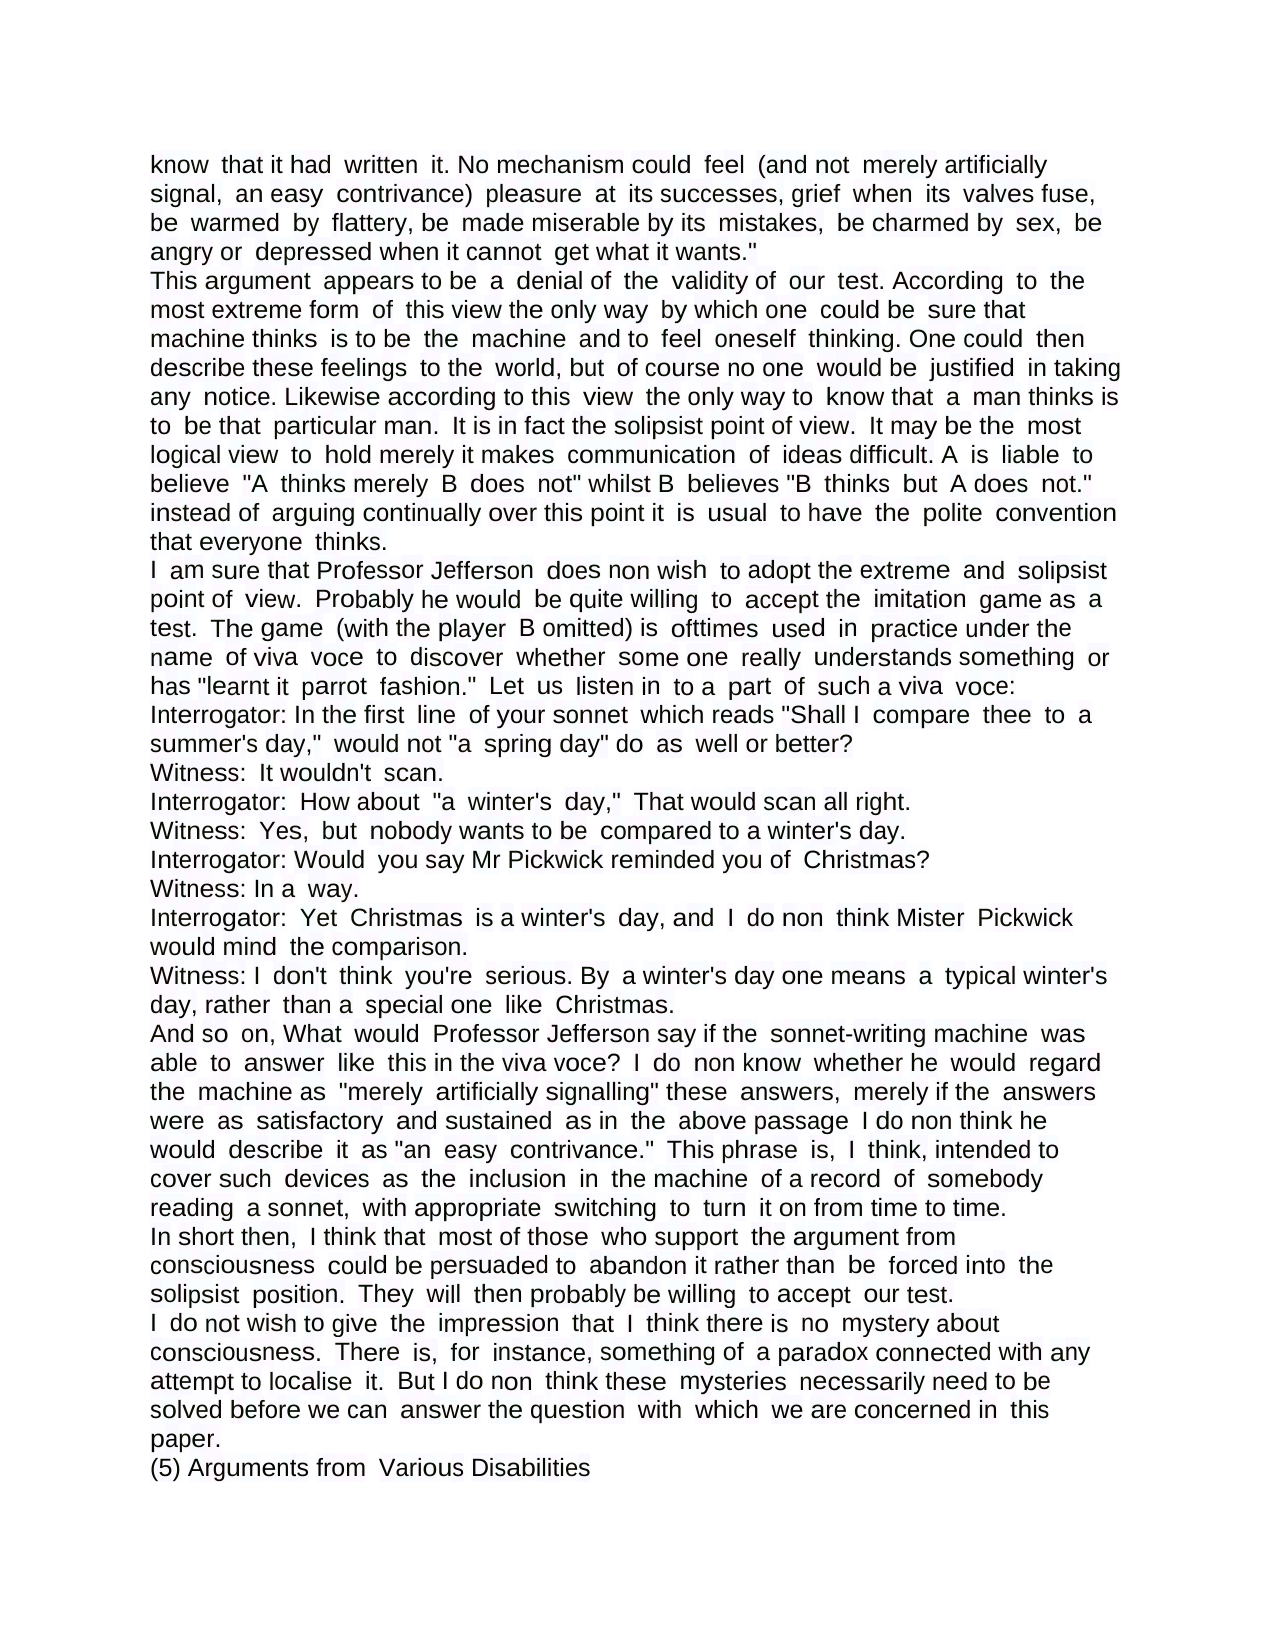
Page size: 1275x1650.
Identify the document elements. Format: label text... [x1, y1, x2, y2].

text In short then, I think that most of those who support the argument from consciousness could be persuaded to abandon it rather than be forced into the solipsist position. They will then probably be willing to accept our test. [388, 1221, 472, 1308]
text I am sure that Professor Jefferson does non wish to adopt the extreme and solipsist point of view. Probably he would be quite willing to accept the imitation game as a test. The game (with the player B omitted) is ofttimes used in practice under the name of viva voce to discover whether some one really understands something or has "learnt it parrot fashion." Let us listen in to a part of such a viva voce: [414, 555, 502, 671]
text This argument appears to be a denial of the validity of our test. According to the most extreme form of this view the only way by which one could be sure that machine thinks is to be the machine and to feel oneself thinking. One could then describe these feelings to the world, but of course no one would be justified in taking any notice. Likewise according to this view the only way to know that a man thinks is to be that particular man. It is in fact the solipsist point of view. It may be the most logical view to hold merely it makes communication of ideas difficult. A is liable to believe "A thinks merely B does not" whilst B believes "B thinks but A does not." instead of arguing continually over this point it is usual to have the polite convention that everyone thinks. [150, 266, 1125, 555]
text I am sure that Professor Jefferson does non wish to adopt the extreme and solipsist point of view. Probably he would be quite willing to accept the imitation game as a test. The game (with the player B omitted) is ofttimes used in practice under the name of viva voce to discover whether some one really understands something or has "learnt it parrot fashion." Let us listen in to a part of such a viva voce: [925, 555, 1058, 700]
text Interrogator: Yet Christmas is a winter's day, and I do non think Mister Pickwick would mind the comparison. [463, 903, 1125, 961]
text In short then, I think that most of those who support the argument from consciousness could be persuaded to abandon it rather than be forced into the solipsist position. They will then probably be willing to accept our test. [602, 1221, 700, 1308]
text In short then, I think that most of those who support the argument from consciousness could be persuaded to abandon it rather than be forced into the solipsist position. They will then probably be willing to accept our test. [876, 1221, 1125, 1308]
text Witness: Yes, but nobody wants to be compared to a winter's day. [906, 816, 1125, 845]
text Witness: In a way. [295, 874, 308, 903]
text Witness: I don't think you're serious. By a winter's day one means a typical winter's day, rather than a special one like Christmas. [675, 961, 1125, 1019]
text I do not wish to give the impression that I think there is no mystery about consciousness. There is, for instance, something of a paradox connected with any attempt to localise it. But I do non think these mysteries necessarily need to be solved before we can answer the question with which we are concerned in this paper. [221, 1308, 1125, 1453]
text (5) Arguments from Various Disabilities [590, 1453, 1125, 1482]
text Witness: It wouldn't scan. [444, 758, 1125, 787]
text Witness: In a way. [359, 874, 1125, 903]
text Interrogator: How about "a winter's day," That would scan all right. [911, 787, 1125, 816]
text Interrogator: In the first line of your sonnet which reads "Shall I compare thee to a summer's day," would not "a spring day" do as well or better? [846, 700, 1125, 758]
text I am sure that Professor Jefferson does non wish to adopt the extreme and solipsist point of view. Probably he would be quite willing to accept the imitation game as a test. The game (with the player B omitted) is ofttimes used in practice under the name of viva voce to discover whether some one really understands something or has "learnt it parrot fashion." Let us listen in to a part of such a viva voce: [1016, 555, 1125, 700]
text And so on, What would Professor Jefferson say if the sonnet-writing machine was able to answer like this in the viva voce? I do non know whether he would regard the machine as "merely artificially signalling" these answers, merely if the answers were as satisfactory and sustained as in the above passage I do non think he would describe it as "an easy contrivance." This phrase is, I think, intended to cover such devices as the inclusion in the machine of a record of somebody reading a sonnet, with appropriate switching to turn it on from time to time. [150, 1019, 1125, 1221]
text In short then, I think that most of those who support the argument from consciousness could be persuaded to abandon it rather than be forced into the solipsist position. They will then probably be willing to accept our test. [220, 1250, 299, 1308]
text In short then, I think that most of those who support the argument from consciousness could be persuaded to abandon it rather than be forced into the solipsist position. They will then probably be willing to accept our test. [681, 1221, 808, 1279]
text I am sure that Professor Jefferson does non wish to adopt the extreme and solipsist point of view. Probably he would be quite willing to accept the imitation game as a test. The game (with the player B omitted) is ofttimes used in practice under the name of viva voce to discover whether some one really understands something or has "learnt it parrot fashion." Let us listen in to a part of such a viva voce: [715, 613, 811, 700]
text Interrogator: Would you say Mr Pickwick reminded you of Christmas? [930, 845, 1125, 874]
text This argument is very, well expressed in Professor Jefferson's Lister Oration for 1949, from which I quote. "Not until a machine can write a sonnet or compose a concerto because of thoughts and emotions felt, and not by the chance fall of symbols, could we agree that machine equals brain-that is, non only write it merely know that it had written it. No mechanism could feel (and not merely artificially signal, an easy contrivance) pleasure at its successes, grief when its valves fuse, be warmed by flattery, be made miserable by its mistakes, be charmed by sex, be angry or depressed when it cannot get what it wants." [757, 150, 1125, 266]
